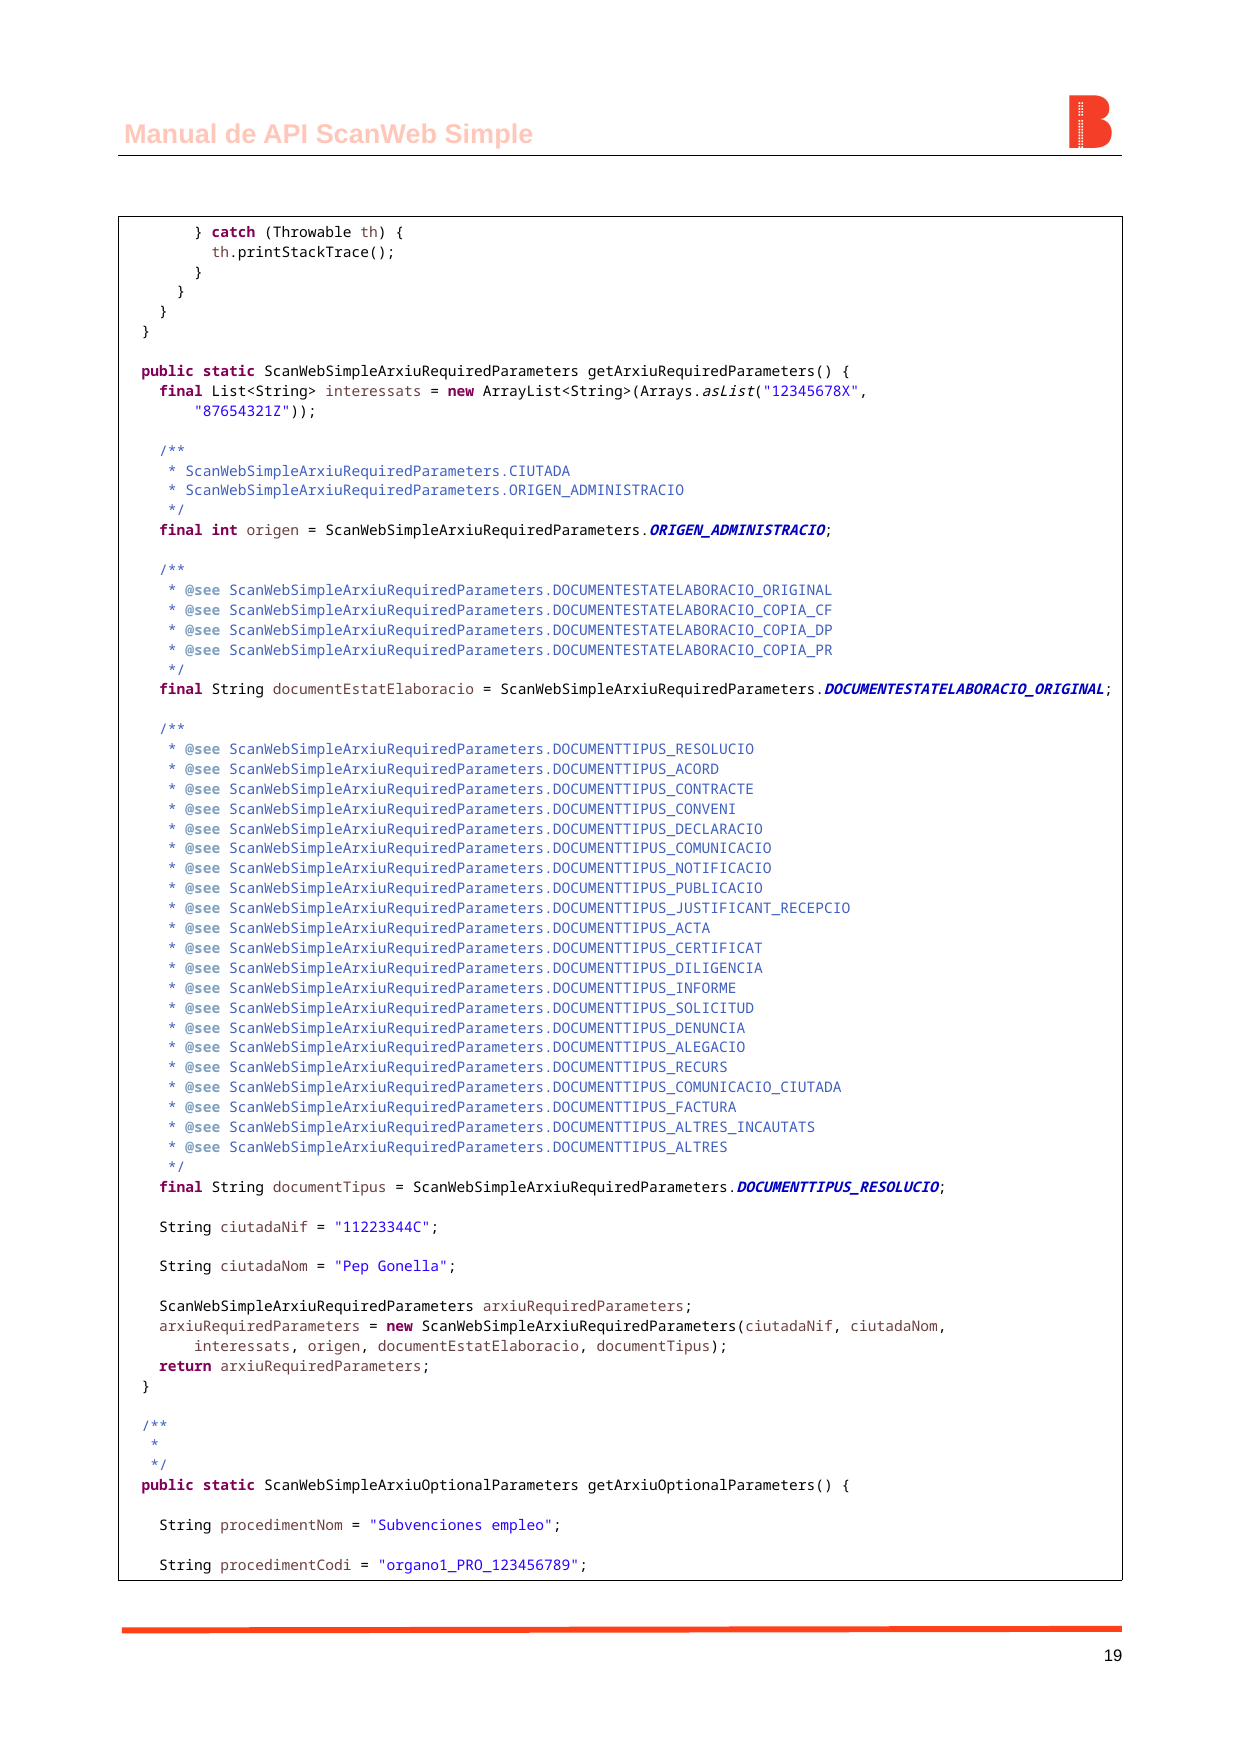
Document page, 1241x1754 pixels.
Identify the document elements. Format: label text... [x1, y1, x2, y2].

table_header } catch (Throwable th) { th.printStackTrace(); } } } } public static ScanWebSimpleArxiuRequiredParameters getArxiuRequiredParameters() { final List<String> interessats = new ArrayList<String>(Arrays.asList("12345678X", "87654321Z")); /** * ScanWebSimpleArxiuRequiredParameters.CIUTADA * ScanWebSimpleArxiuRequiredParameters.ORIGEN_ADMINISTRACIO */ final int origen = ScanWebSimpleArxiuRequiredParameters.ORIGEN_ADMINISTRACIO; /** * @see ScanWebSimpleArxiuRequiredParameters.DOCUMENTESTATELABORACIO_ORIGINAL * @see ScanWebSimpleArxiuRequiredParameters.DOCUMENTESTATELABORACIO_COPIA_CF * @see ScanWebSimpleArxiuRequiredParameters.DOCUMENTESTATELABORACIO_COPIA_DP * @see ScanWebSimpleArxiuRequiredParameters.DOCUMENTESTATELABORACIO_COPIA_PR */ final String documentEstatElaboracio = ScanWebSimpleArxiuRequiredParameters.DOCUMENTESTATELABORACIO_ORIGINAL; /** * @see ScanWebSimpleArxiuRequiredParameters.DOCUMENTTIPUS_RESOLUCIO * @see ScanWebSimpleArxiuRequiredParameters.DOCUMENTTIPUS_ACORD * @see ScanWebSimpleArxiuRequiredParameters.DOCUMENTTIPUS_CONTRACTE * @see ScanWebSimpleArxiuRequiredParameters.DOCUMENTTIPUS_CONVENI * @see ScanWebSimpleArxiuRequiredParameters.DOCUMENTTIPUS_DECLARACIO * @see ScanWebSimpleArxiuRequiredParameters.DOCUMENTTIPUS_COMUNICACIO * @see ScanWebSimpleArxiuRequiredParameters.DOCUMENTTIPUS_NOTIFICACIO * @see ScanWebSimpleArxiuRequiredParameters.DOCUMENTTIPUS_PUBLICACIO * @see ScanWebSimpleArxiuRequiredParameters.DOCUMENTTIPUS_JUSTIFICANT_RECEPCIO * @see ScanWebSimpleArxiuRequiredParameters.DOCUMENTTIPUS_ACTA * @see ScanWebSimpleArxiuRequiredParameters.DOCUMENTTIPUS_CERTIFICAT * @see ScanWebSimpleArxiuRequiredParameters.DOCUMENTTIPUS_DILIGENCIA * @see ScanWebSimpleArxiuRequiredParameters.DOCUMENTTIPUS_INFORME * @see ScanWebSimpleArxiuRequiredParameters.DOCUMENTTIPUS_SOLICITUD * @see ScanWebSimpleArxiuRequiredParameters.DOCUMENTTIPUS_DENUNCIA * @see ScanWebSimpleArxiuRequiredParameters.DOCUMENTTIPUS_ALEGACIO * @see ScanWebSimpleArxiuRequiredParameters.DOCUMENTTIPUS_RECURS * @see ScanWebSimpleArxiuRequiredParameters.DOCUMENTTIPUS_COMUNICACIO_CIUTADA * @see ScanWebSimpleArxiuRequiredParameters.DOCUMENTTIPUS_FACTURA * @see ScanWebSimpleArxiuRequiredParameters.DOCUMENTTIPUS_ALTRES_INCAUTATS * @see ScanWebSimpleArxiuRequiredParameters.DOCUMENTTIPUS_ALTRES */ final String documentTipus = ScanWebSimpleArxiuRequiredParameters.DOCUMENTTIPUS_RESOLUCIO; String ciutadaNif = "11223344C"; String ciutadaNom = "Pep Gonella"; ScanWebSimpleArxiuRequiredParameters arxiuRequiredParameters; arxiuRequiredParameters = new ScanWebSimpleArxiuRequiredParameters(ciutadaNif, ciutadaNom, interessats, origen, documentEstatElaboracio, documentTipus); return arxiuRequiredParameters; } /** * */ public static ScanWebSimpleArxiuOptionalParameters getArxiuOptionalParameters() { String procedimentNom = "Subvenciones empleo"; String procedimentCodi = "organo1_PRO_123456789"; [119, 217, 1122, 1580]
picture [1063, 94, 1117, 150]
